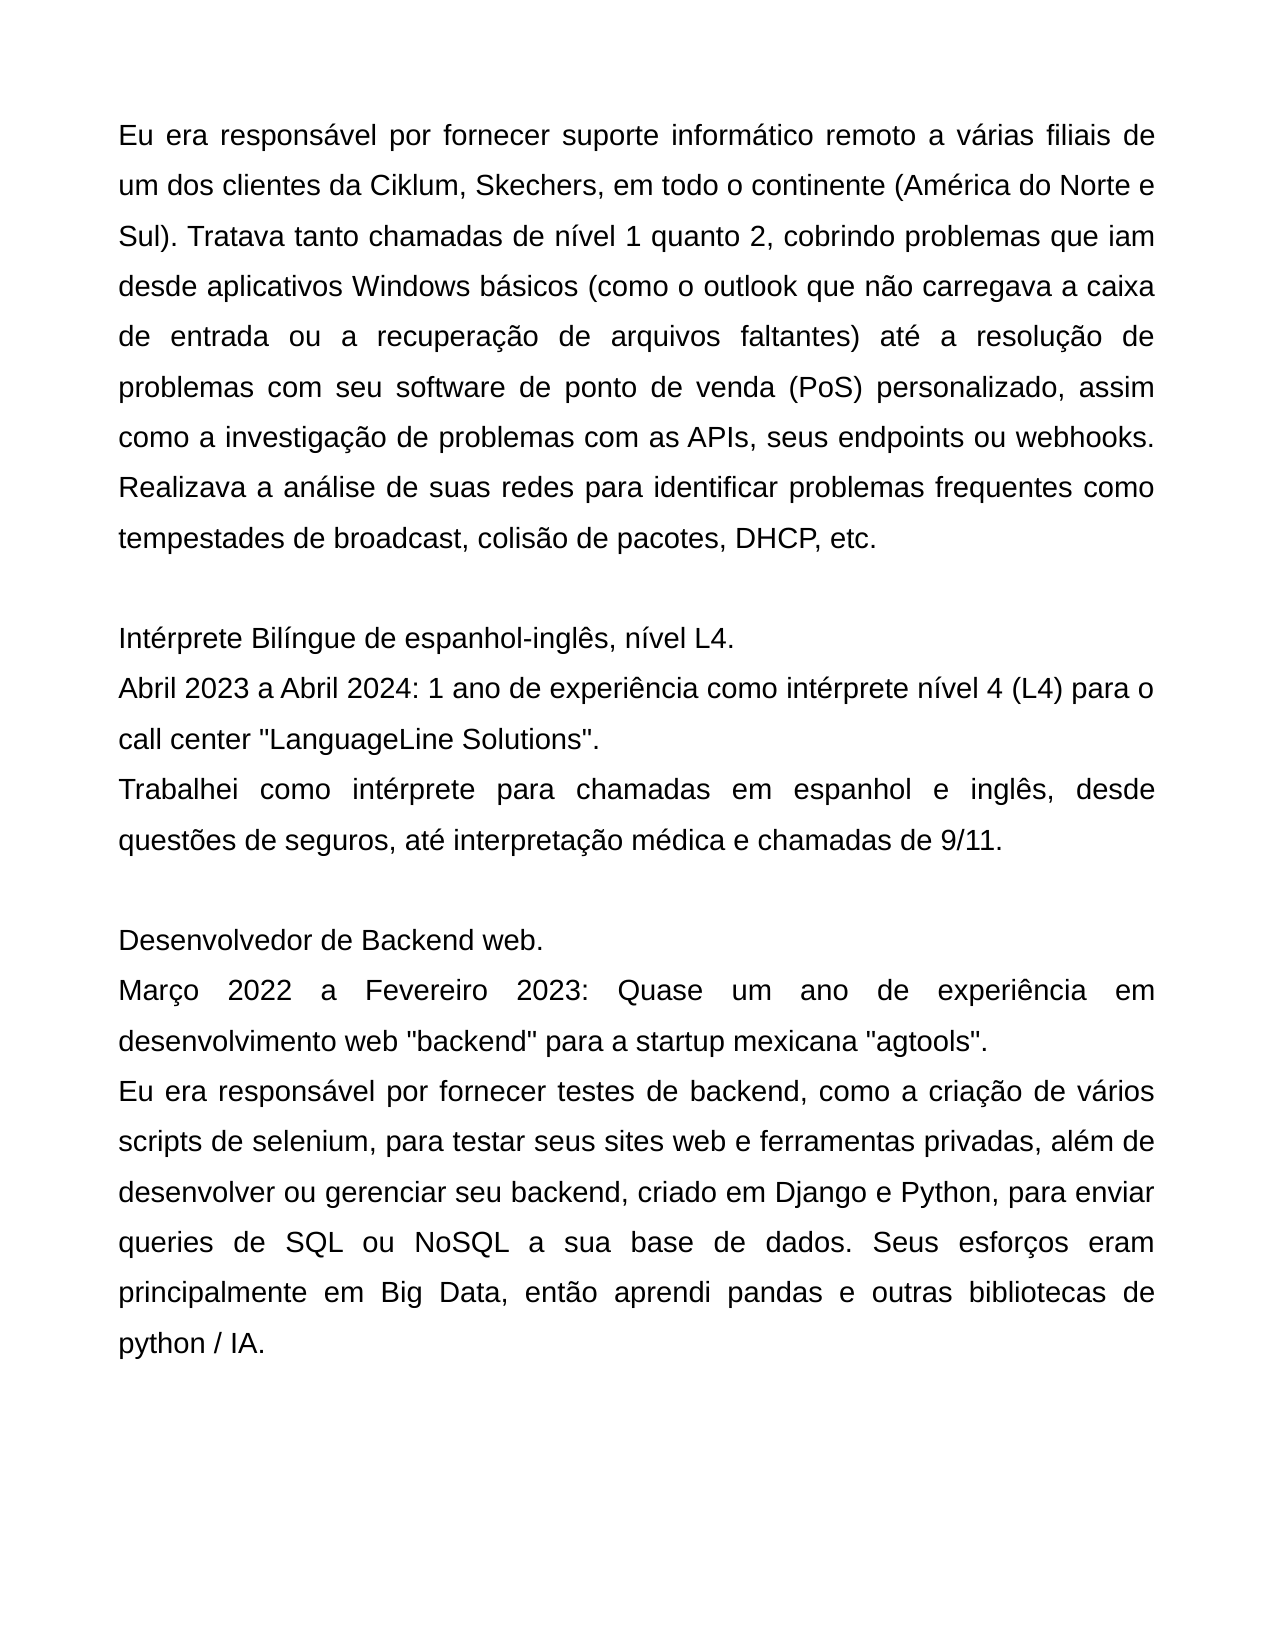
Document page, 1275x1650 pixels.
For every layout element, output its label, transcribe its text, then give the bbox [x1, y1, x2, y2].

text Março 2022 a Fevereiro 2023: Quase um ano de experiência em desenvolvimento web "backend" para a startup mexicana "agtools". [118, 973, 1157, 1057]
text Intérprete Bilíngue de espanhol-inglês, nível L4. [118, 621, 1157, 655]
text Abril 2023 a Abril 2024: 1 ano de experiência como intérprete nível 4 (L4) para o call center "LanguageLine Solutions". [118, 672, 1157, 755]
text Desenvolvedor de Backend web. [118, 923, 1157, 957]
text Eu era responsável por fornecer suporte informático remoto a várias filiais de um dos clientes da Ciklum, Skechers, em todo o continente (América do Norte e Sul). Tratava tanto chamadas de nível 1 quanto 2, cobrindo problemas que iam desde aplicativos Windows básicos (como o outlook que não carregava a caixa de entrada ou a recuperação de arquivos faltantes) até a resolução de problemas com seu software de ponto de venda (PoS) personalizado, assim como a investigação de problemas com as APIs, seus endpoints ou webhooks. Realizava a análise de suas redes para identificar problemas frequentes como tempestades de broadcast, colisão de pacotes, DHCP, etc. [118, 118, 1157, 554]
text Trabalhei como intérprete para chamadas em espanhol e inglês, desde questões de seguros, até interpretação médica e chamadas de 9/11. [118, 772, 1157, 856]
text Eu era responsável por fornecer testes de backend, como a criação de vários scripts de selenium, para testar seus sites web e ferramentas privadas, além de desenvolver ou gerenciar seu backend, criado em Django e Python, para enviar queries de SQL ou NoSQL a sua base de dados. Seus esforços eram principalmente em Big Data, então aprendi pandas e outras bibliotecas de python / IA. [118, 1074, 1157, 1359]
